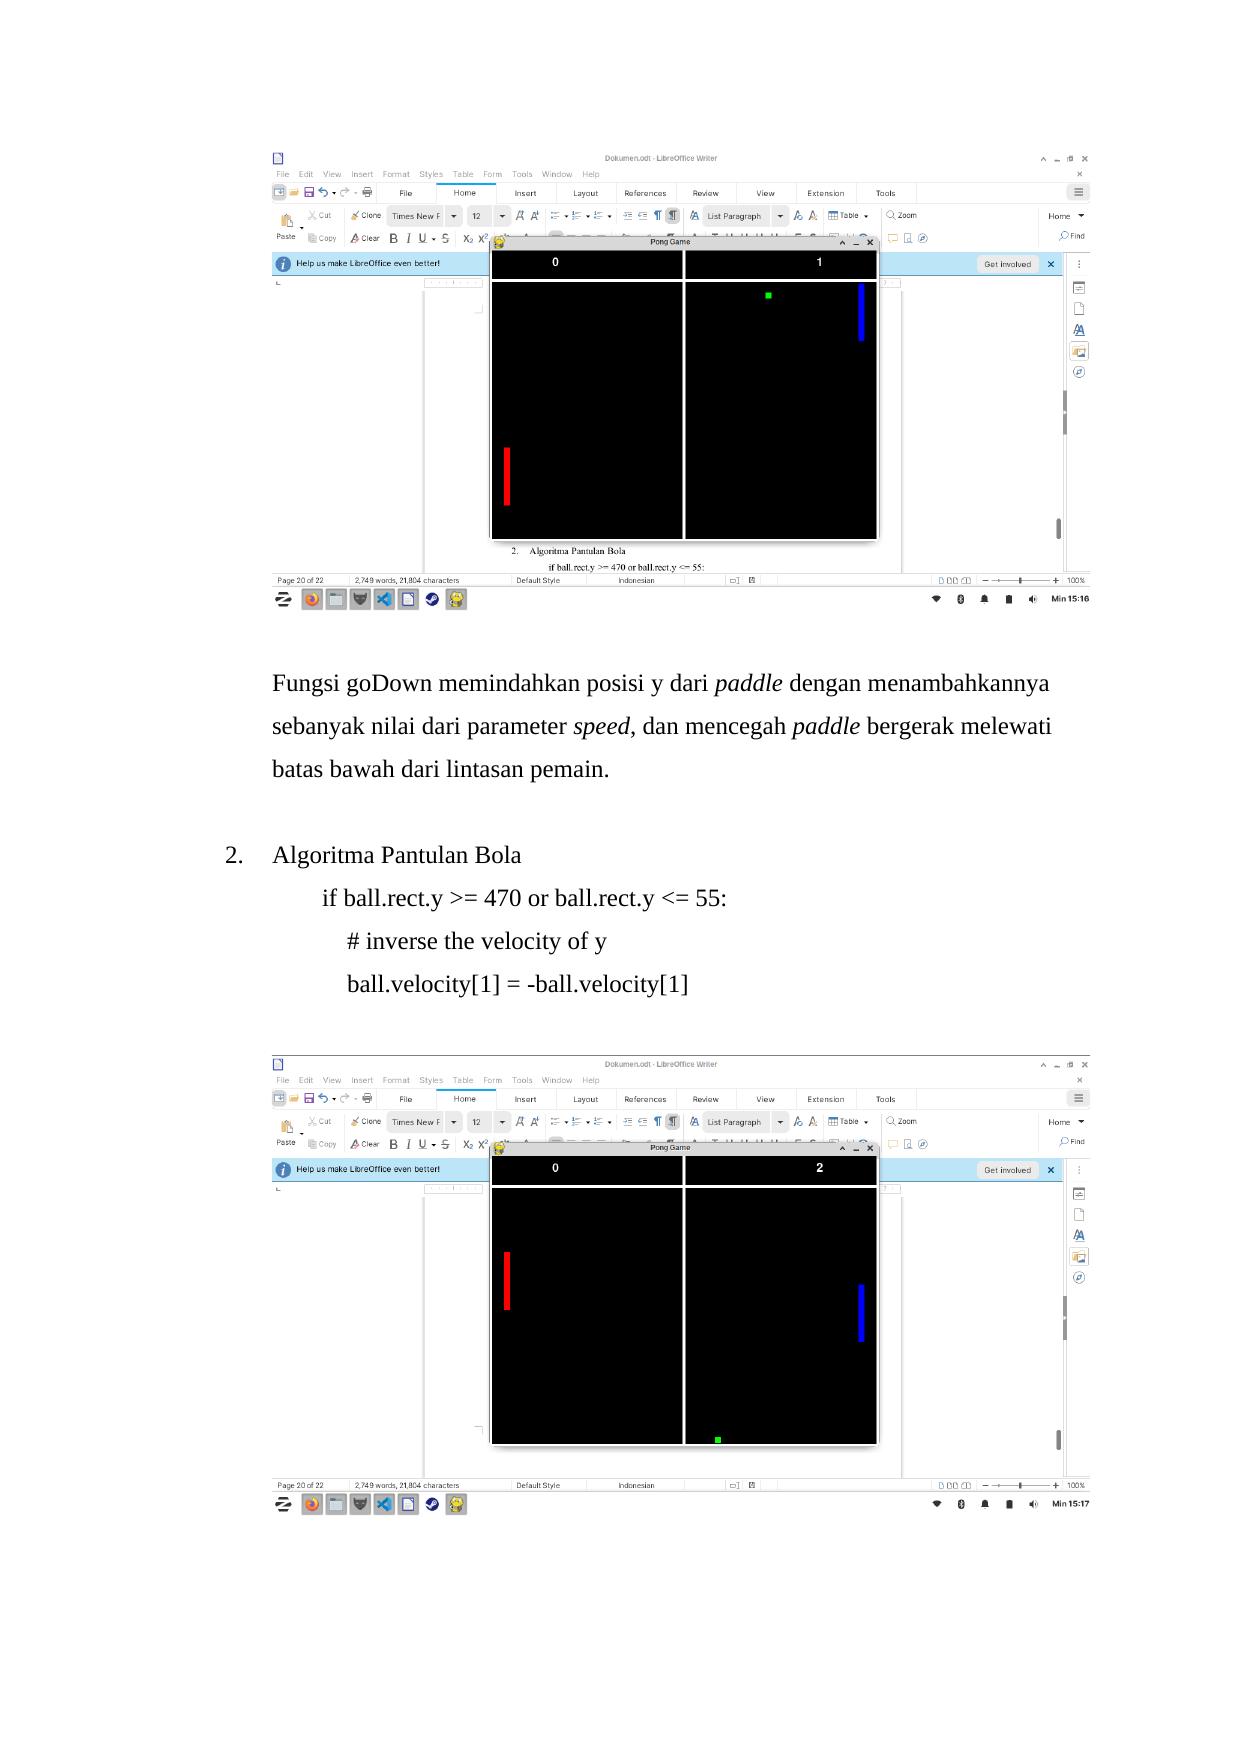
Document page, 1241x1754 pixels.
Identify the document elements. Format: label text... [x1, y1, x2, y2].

picture [271, 150, 1091, 611]
list Algoritma Pantulan Bola [225, 840, 1090, 869]
list ball.velocity[1] = -ball.velocity[1] [272, 969, 1090, 998]
list Fungsi goDown memindahkan posisi y dari paddle dengan menambahkannya sebanyak nilai dari parameter speed, dan mencegah paddle bergerak melewati batas bawah dari lintasan pemain. [272, 668, 1090, 783]
list # inverse the velocity of y [272, 926, 1090, 955]
picture [271, 1055, 1091, 1516]
list if ball.rect.y >= 470 or ball.rect.y <= 55: [272, 883, 1090, 912]
